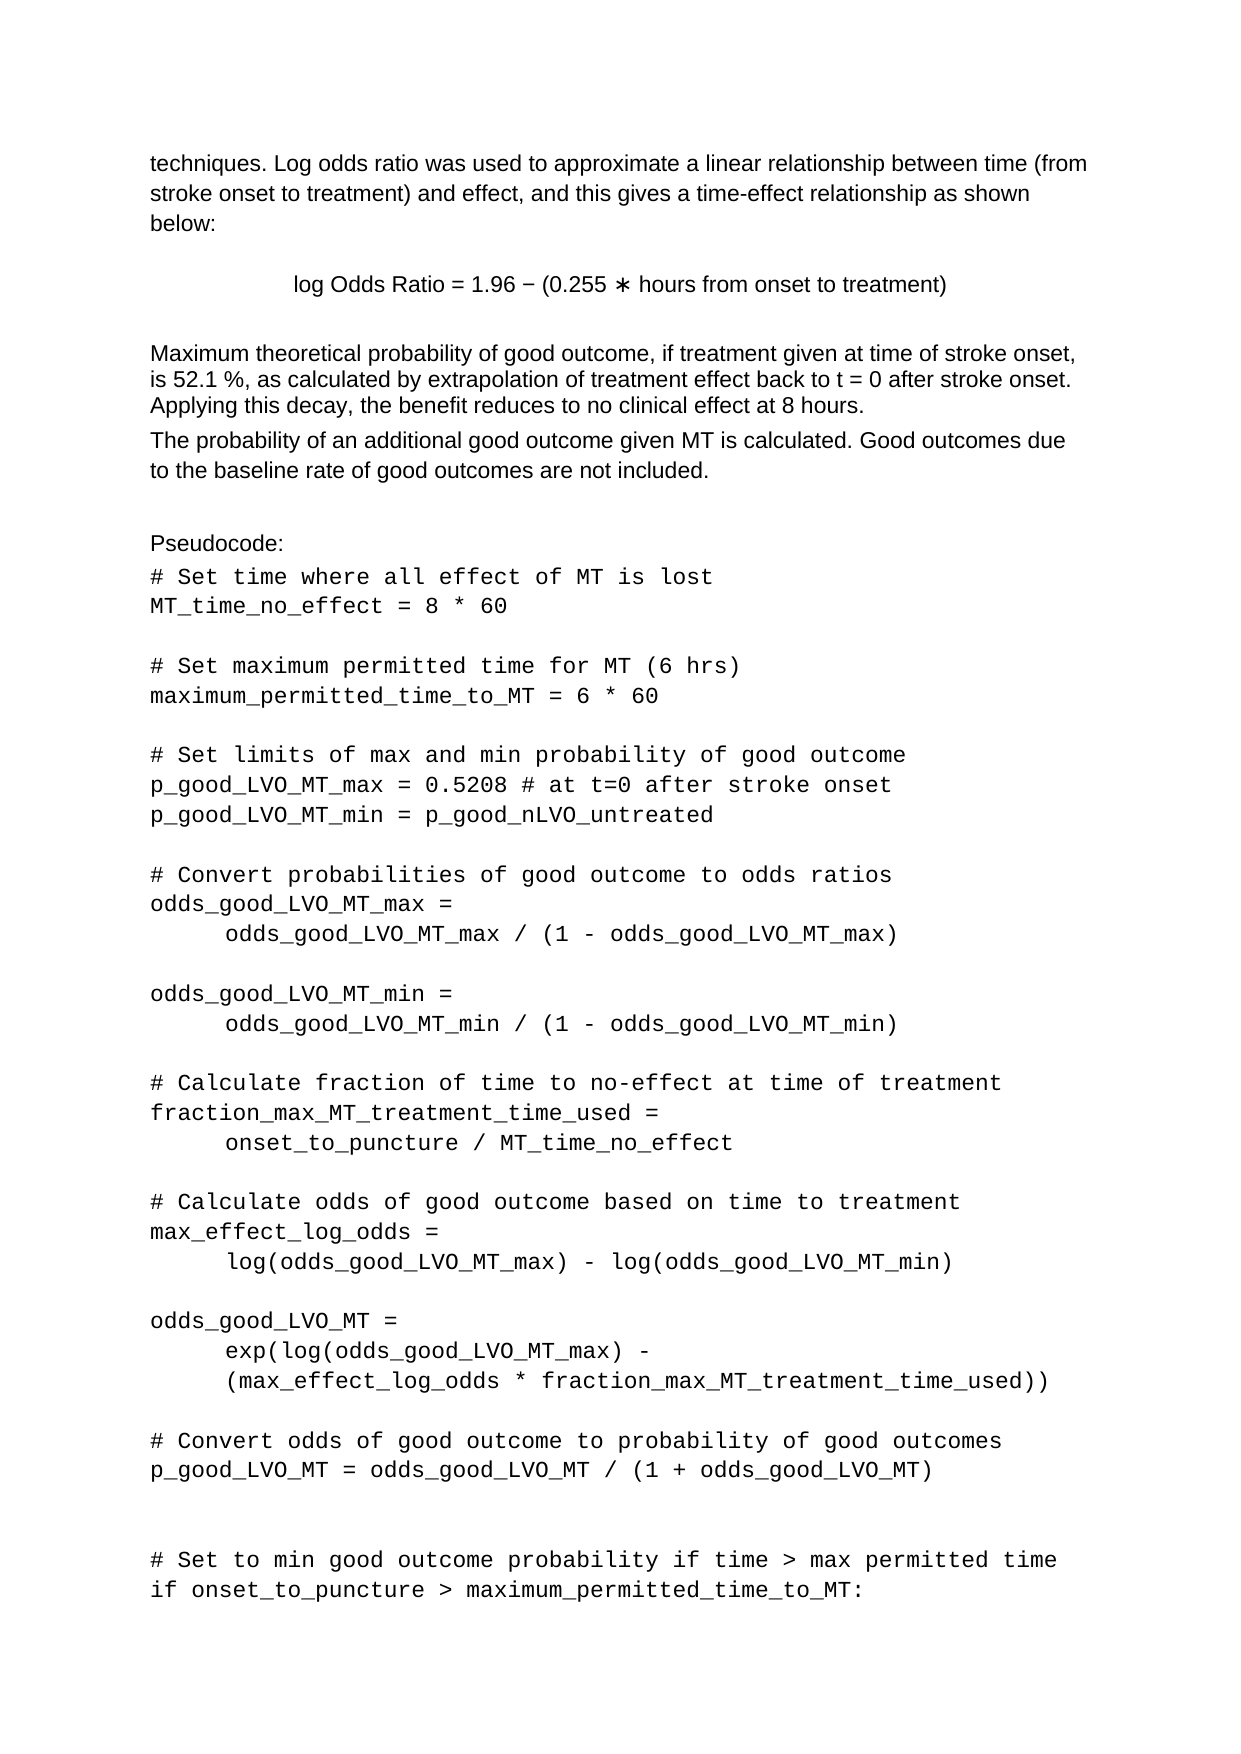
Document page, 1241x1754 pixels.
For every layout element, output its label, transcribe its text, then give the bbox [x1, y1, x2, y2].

text # Convert odds of good outcome to probability of good outcomes [150, 1429, 1090, 1455]
text odds_good_LVO_MT_min = [150, 982, 1090, 1008]
text odds_good_LVO_MT = [150, 1310, 1090, 1336]
text odds_good_LVO_MT_max / (1 - odds_good_LVO_MT_max) [150, 923, 1090, 948]
text odds_good_LVO_MT_max = [150, 893, 1090, 919]
text # Set time where all effect of MT is lost [150, 565, 1090, 591]
text exp(log(odds_good_LVO_MT_max) - [150, 1340, 1090, 1366]
text (max_effect_log_odds * fraction_max_MT_treatment_time_used)) [150, 1369, 1090, 1395]
text onset_to_puncture / MT_time_no_effect [150, 1131, 1090, 1157]
text if onset_to_puncture > maximum_permitted_time_to_MT: [150, 1578, 1090, 1604]
text Maximum theoretical probability of good outcome, if treatment given at time of stroke onset, is 52.1 %, as calculated by extrapolation of treatment effect back to t = 0 after stroke onset. Applying this decay, the benefit reduces to no clinical effect at 8 hours. [150, 339, 1090, 419]
text The probability of an additional good outcome given MT is calculated. Good outcomes due to the baseline rate of good outcomes are not included. [150, 427, 1090, 483]
text p_good_LVO_MT_min = p_good_nLVO_untreated [150, 803, 1090, 829]
text p_good_LVO_MT_max = 0.5208 # at t=0 after stroke onset [150, 774, 1090, 799]
text # Calculate fraction of time to no-effect at time of treatment [150, 1072, 1090, 1097]
text # Set to min good outcome probability if time > max permitted time [150, 1548, 1090, 1574]
text max_effect_log_odds = [150, 1221, 1090, 1246]
text # Set maximum permitted time for MT (6 hrs) [150, 654, 1090, 680]
text maximum_permitted_time_to_MT = 6 * 60 [150, 684, 1090, 710]
text odds_good_LVO_MT_min / (1 - odds_good_LVO_MT_min) [150, 1012, 1090, 1038]
text log(odds_good_LVO_MT_max) - log(odds_good_LVO_MT_min) [150, 1250, 1090, 1276]
text # Set limits of max and min probability of good outcome [150, 744, 1090, 770]
text MT_time_no_effect = 8 * 60 [150, 595, 1090, 621]
text # Convert probabilities of good outcome to odds ratios [150, 863, 1090, 889]
text fraction_max_MT_treatment_time_used = [150, 1101, 1090, 1127]
text Pseudocode: [150, 530, 1090, 557]
text # Calculate odds of good outcome based on time to treatment [150, 1191, 1090, 1217]
text p_good_LVO_MT = odds_good_LVO_MT / (1 + odds_good_LVO_MT) [150, 1459, 1090, 1485]
text log Odds Ratio = 1.96 − (0.255 ∗ hours from onset to treatment) [150, 271, 1090, 297]
text techniques. Log odds ratio was used to approximate a linear relationship between time (from stroke onset to treatment) and effect, and this gives a time-effect relationship as shown below: [150, 150, 1090, 237]
